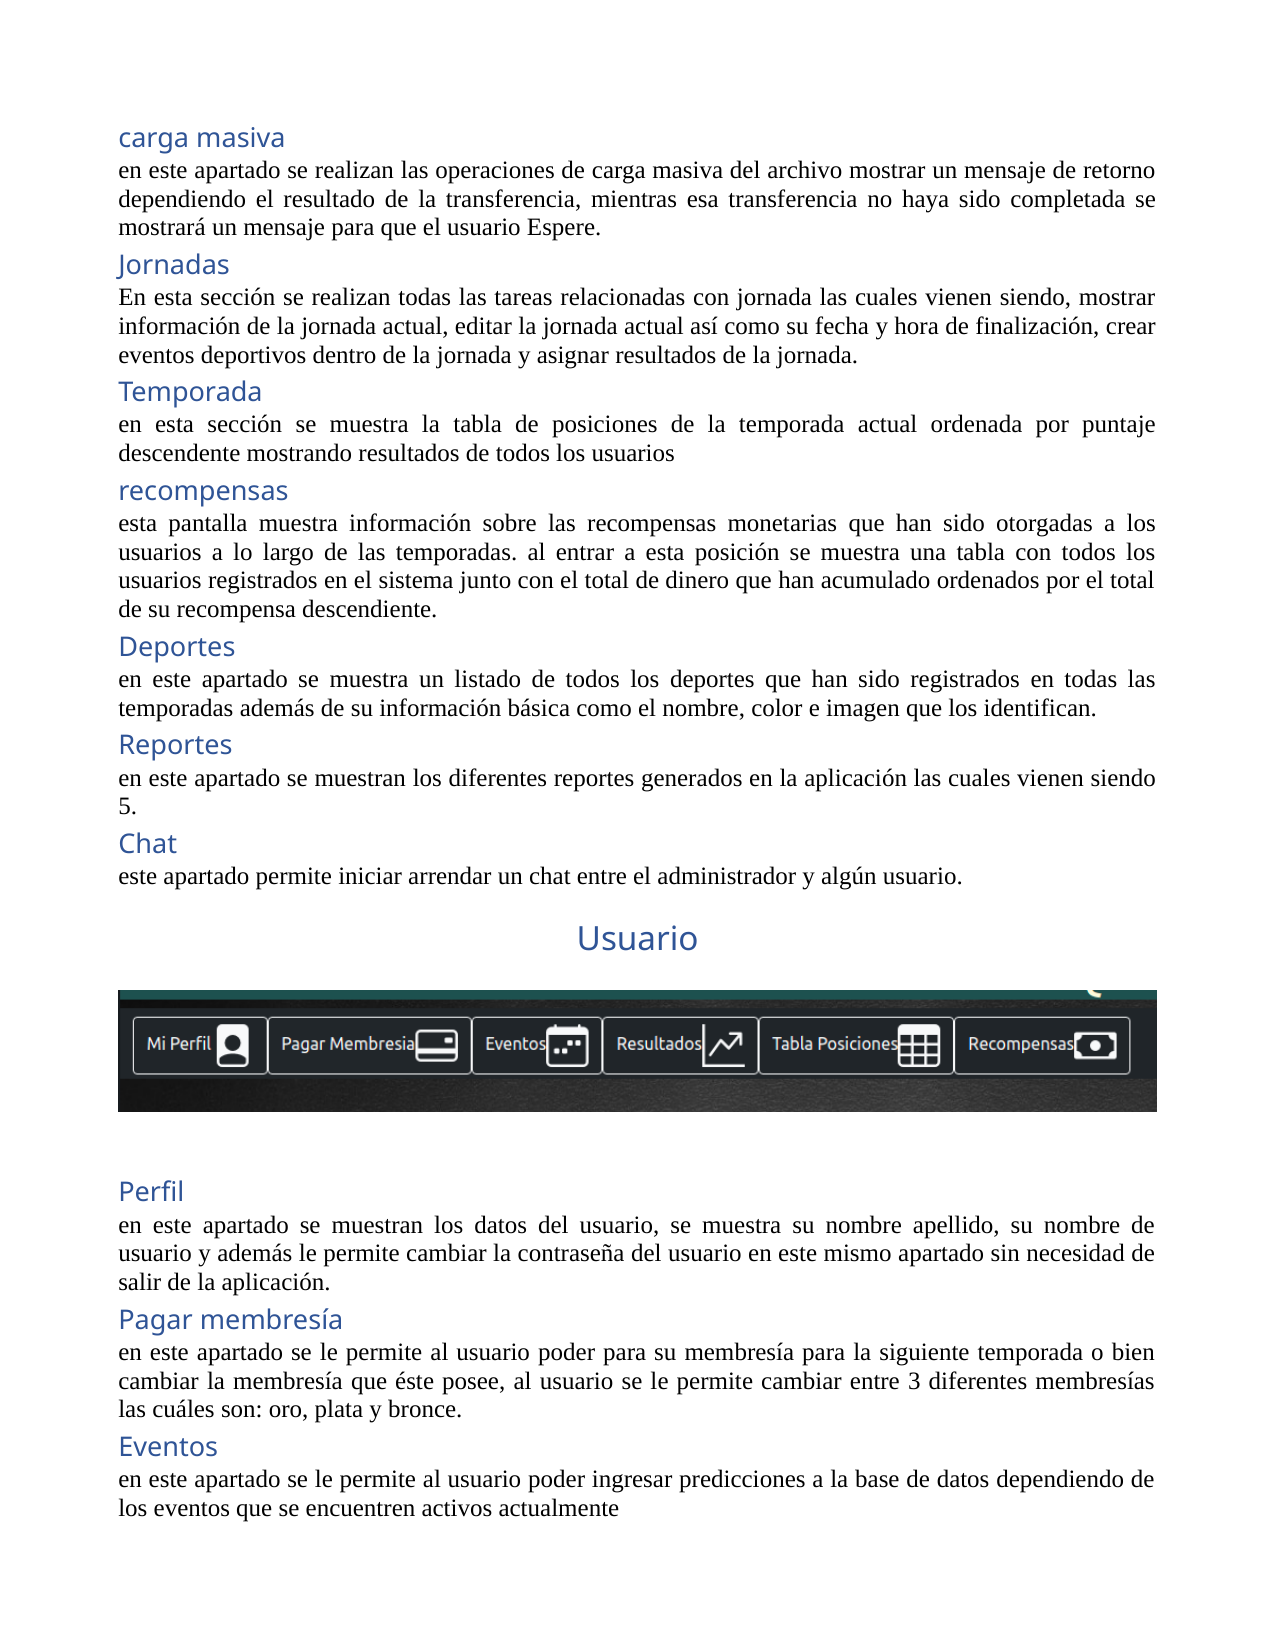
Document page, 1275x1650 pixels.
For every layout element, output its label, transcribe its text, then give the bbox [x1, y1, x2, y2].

text en este apartado se le permite al usuario poder para su membresía para la siguiente temporada o bien cambiar la membresía que éste posee, al usuario se le permite cambiar entre 3 diferentes membresías las cuáles son: oro, plata y bronce. [118, 1337, 1157, 1423]
text en este apartado se muestran los diferentes reportes generados en la aplicación las cuales vienen siendo 5. [118, 763, 1157, 820]
text en este apartado se realizan las operaciones de carga masiva del archivo mostrar un mensaje de retorno dependiendo el resultado de la transferencia, mientras esa transferencia no haya sido completada se mostrará un mensaje para que el usuario Espere. [118, 155, 1157, 241]
text en este apartado se le permite al usuario poder ingresar predicciones a la base de datos dependiendo de los eventos que se encuentren activos actualmente [118, 1464, 1157, 1522]
text en este apartado se muestra un listado de todos los deportes que han sido registrados en todas las temporadas además de su información básica como el nombre, color e imagen que los identifican. [118, 664, 1157, 722]
subtitle carga masiva [118, 118, 1157, 155]
text este apartado permite iniciar arrendar un chat entre el administrador y algún usuario. [118, 861, 1157, 890]
subtitle Pagar membresía [118, 1300, 1157, 1337]
subtitle Temporada [118, 373, 1157, 409]
text En esta sección se realizan todas las tareas relacionadas con jornada las cuales vienen siendo, mostrar información de la jornada actual, editar la jornada actual así como su fecha y hora de finalización, crear eventos deportivos dentro de la jornada y asignar resultados de la jornada. [118, 282, 1157, 368]
subtitle Usuario [118, 915, 1157, 960]
text en este apartado se muestran los datos del usuario, se muestra su nombre apellido, su nombre de usuario y además le permite cambiar la contraseña del usuario en este mismo apartado sin necesidad de salir de la aplicación. [118, 1210, 1157, 1296]
subtitle Chat [118, 824, 1157, 861]
picture [118, 990, 1157, 1112]
subtitle Perfil [118, 1173, 1157, 1210]
subtitle Reportes [118, 726, 1157, 763]
subtitle Eventos [118, 1427, 1157, 1464]
subtitle Deportes [118, 627, 1157, 664]
text esta pantalla muestra información sobre las recompensas monetarias que han sido otorgadas a los usuarios a lo largo de las temporadas. al entrar a esta posición se muestra una tabla con todos los usuarios registrados en el sistema junto con el total de dinero que han acumulado ordenados por el total de su recompensa descendiente. [118, 508, 1157, 623]
subtitle Jornadas [118, 245, 1157, 282]
text en esta sección se muestra la tabla de posiciones de la temporada actual ordenada por puntaje descendente mostrando resultados de todos los usuarios [118, 409, 1157, 467]
subtitle recompensas [118, 471, 1157, 508]
